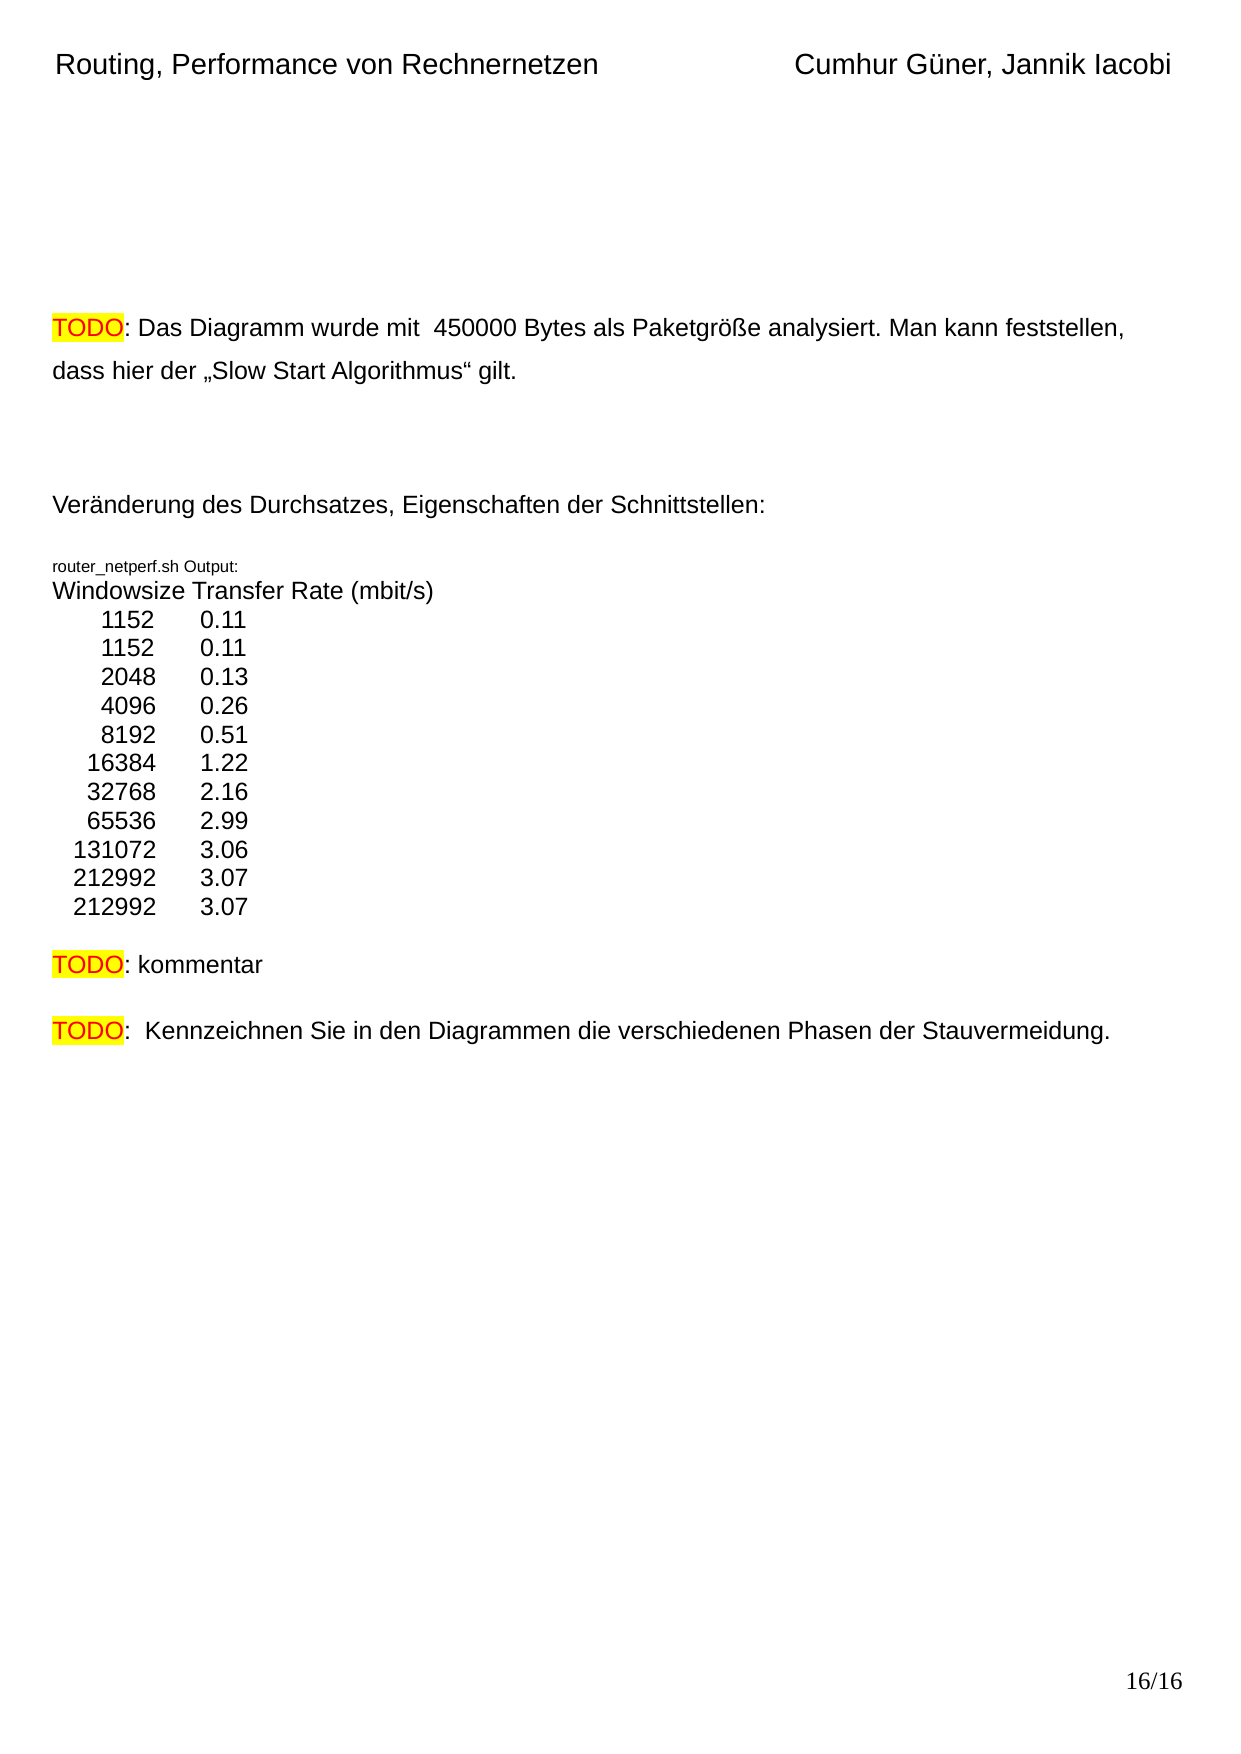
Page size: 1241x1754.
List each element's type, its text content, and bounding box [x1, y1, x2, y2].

text 32768 2.16 [52, 777, 1182, 806]
text Veränderung des Durchsatzes, Eigenschaften der Schnittstellen: [52, 490, 1182, 519]
text Windowsize Transfer Rate (mbit/s) [52, 576, 1182, 604]
text 1152 0.11 [52, 633, 1182, 662]
text TODO: kommentar [52, 949, 1182, 978]
text 65536 2.99 [52, 806, 1182, 834]
text TODO: Das Diagramm wurde mit 450000 Bytes als Paketgröße analysiert. Man kann feststellen, dass hier der „Slow Start Algorithmus“ gilt. [52, 313, 1182, 385]
text 131072 3.06 [52, 834, 1182, 863]
text router_netperf.sh Output: [52, 557, 1182, 576]
text 2048 0.13 [52, 662, 1182, 691]
text 212992 3.07 [52, 892, 1182, 921]
text TODO: Kennzeichnen Sie in den Diagrammen die verschiedenen Phasen der Stauvermeidung. [52, 1016, 1182, 1045]
text 212992 3.07 [52, 863, 1182, 892]
text 16384 1.22 [52, 748, 1182, 777]
text 8192 0.51 [52, 719, 1182, 748]
text 4096 0.26 [52, 691, 1182, 719]
text 1152 0.11 [52, 604, 1182, 633]
